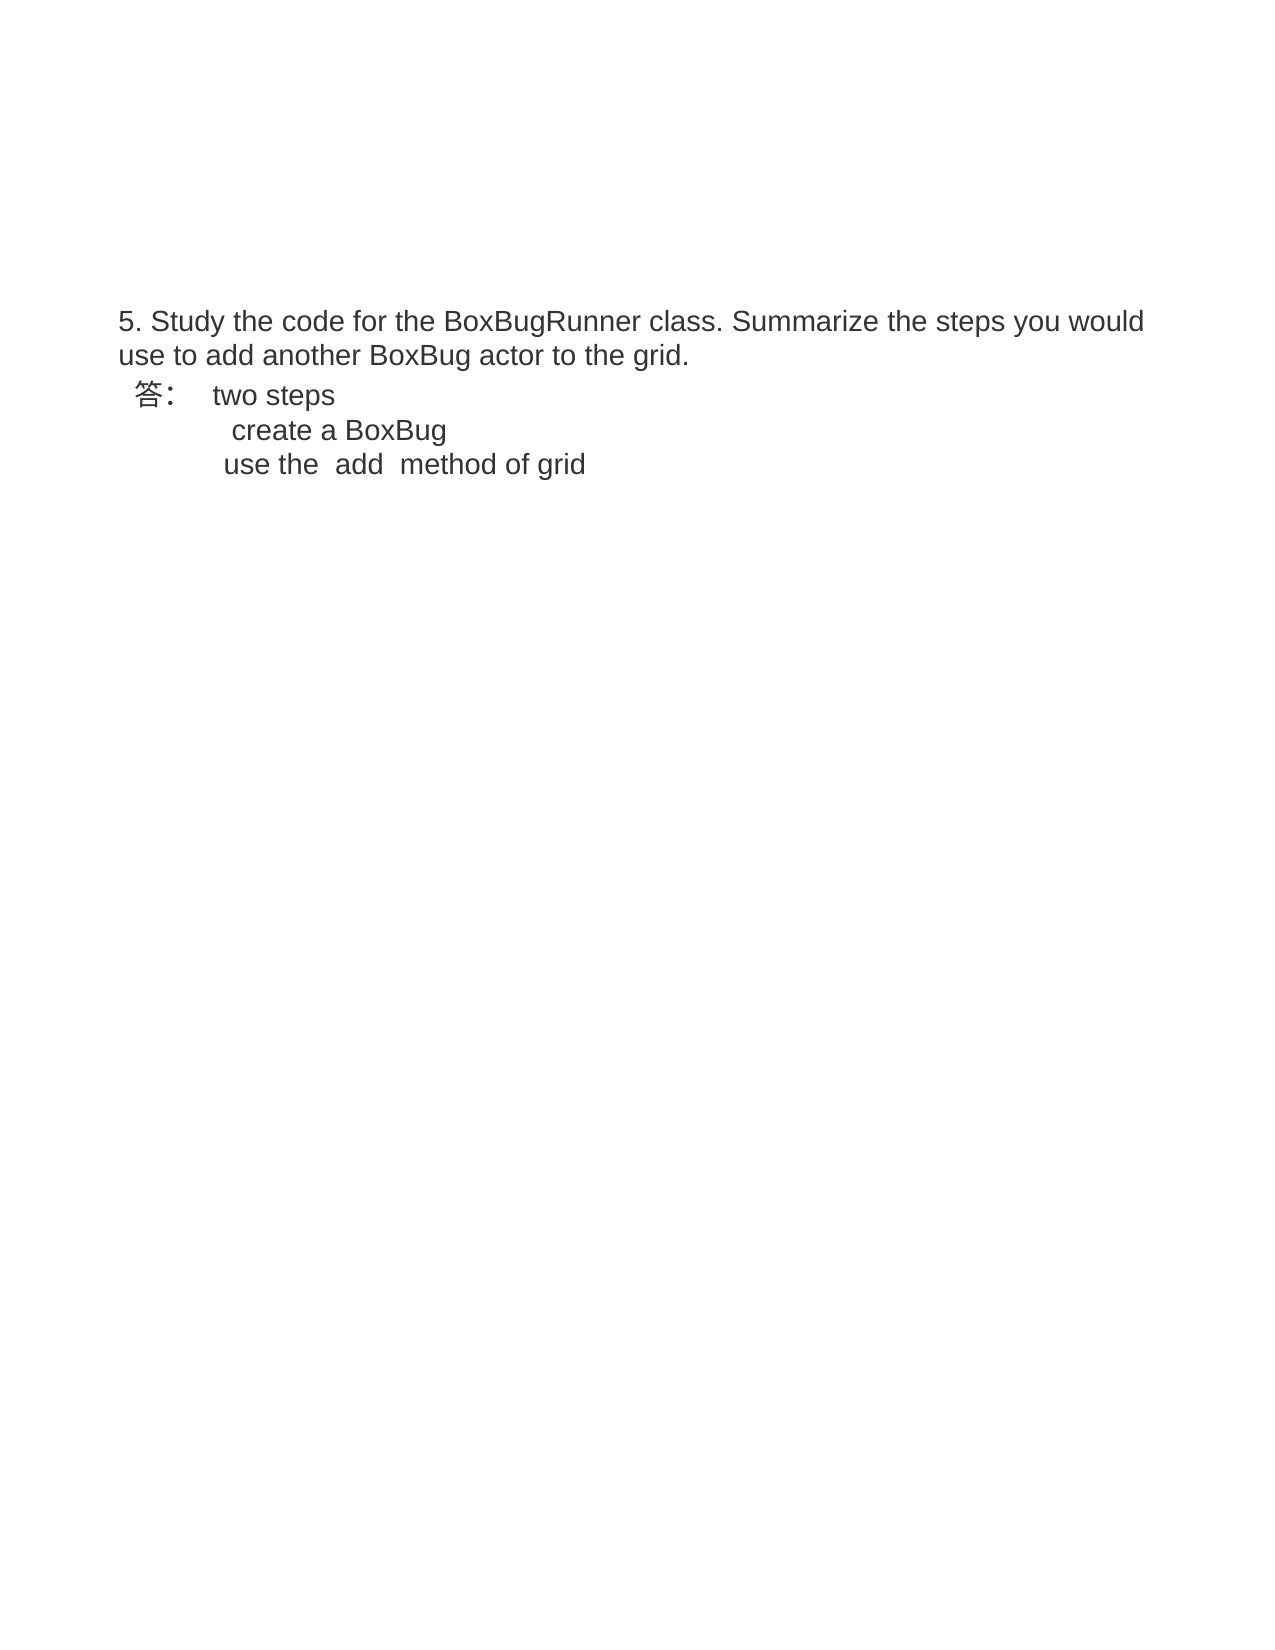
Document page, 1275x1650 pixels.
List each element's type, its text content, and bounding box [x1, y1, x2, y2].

text use the add method of grid [118, 447, 1157, 481]
text 5. Study the code for the BoxBugRunner class. Summarize the steps you would use to add another BoxBug actor to the grid. [118, 304, 1157, 371]
text create a BoxBug [118, 413, 1157, 447]
text 答： two steps [118, 371, 1157, 413]
